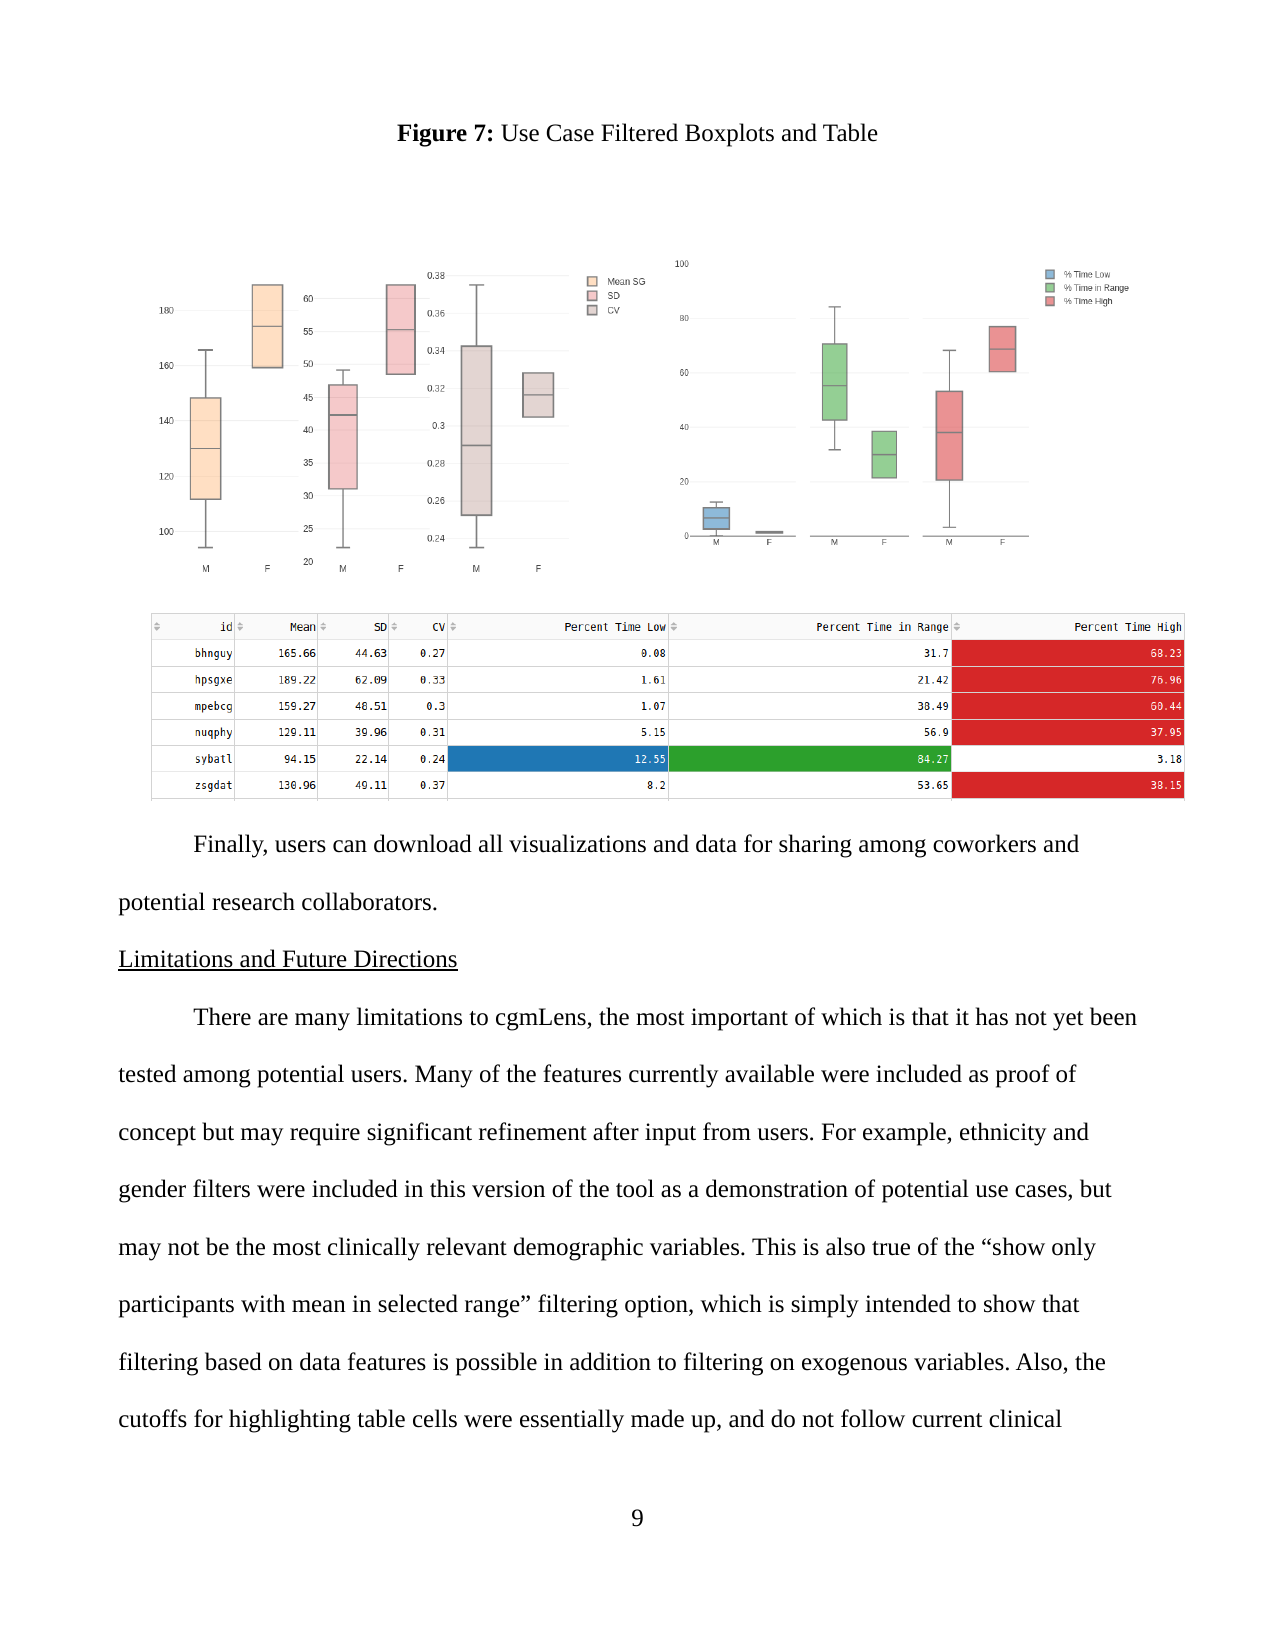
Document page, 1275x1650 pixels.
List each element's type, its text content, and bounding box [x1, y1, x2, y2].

text There are many limitations to cgmLens, the most important of which is that it has not yet been tested among potential users. Many of the features currently available were included as proof of concept but may require significant refinement after input from users. For example, ethnicity and gender filters were included in this version of the tool as a demonstration of potential use cases, but may not be the most clinically relevant demographic variables. This is also true of the “show only participants with mean in selected range” filtering option, which is simply intended to show that filtering based on data features is possible in addition to filtering on exogenous variables. Also, the cutoffs for highlighting table cells were essentially made up, and do not follow current clinical [118, 1002, 1157, 1433]
text Limitations and Future Directions [118, 944, 1157, 973]
text Figure 7: Use Case Filtered Boxplots and Table [118, 118, 1157, 147]
picture [147, 610, 1187, 801]
picture [129, 247, 1141, 592]
text Finally, users can download all visualizations and data for sharing among coworkers and potential research collaborators. [118, 636, 1157, 915]
